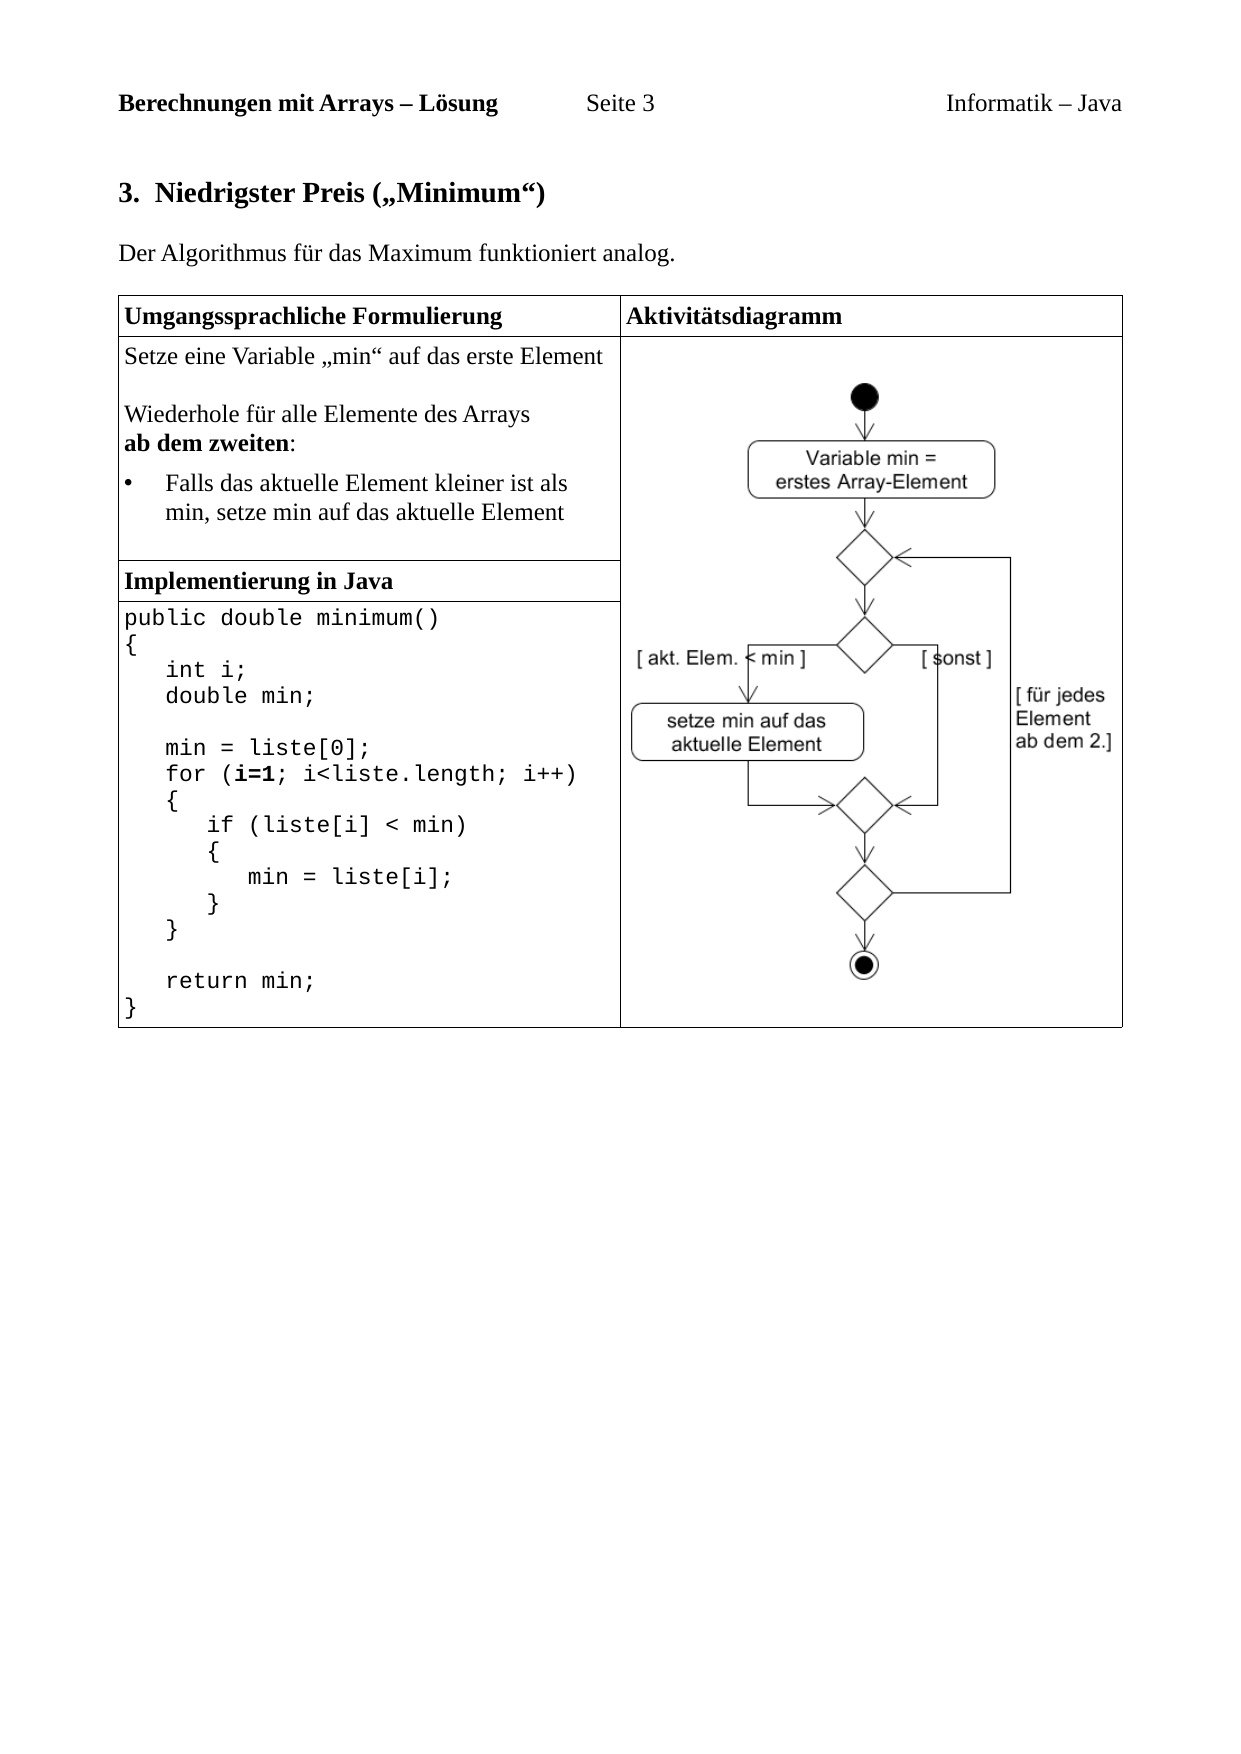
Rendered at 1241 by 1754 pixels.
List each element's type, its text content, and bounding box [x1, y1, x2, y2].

table_cell Setze eine Variable „min“ auf das erste Element Wiederhole für alle Elemente des Arrays ab dem zweiten: Falls das aktuelle Element kleiner ist als min, setze min auf das aktuelle Element [119, 337, 620, 560]
table_header Aktivitätsdiagramm [621, 296, 1122, 336]
table_cell Implementierung in Java [119, 561, 620, 601]
picture [630, 382, 1112, 981]
table_cell public double minimum() { int i; double min; min = liste[0]; for (i=1; i<liste.length; i++) { if (liste[i] < min) { min = liste[i]; } } return min; } [119, 602, 620, 1027]
text Der Algorithmus für das Maximum funktioniert analog. [118, 238, 1122, 267]
text 3. Niedrigster Preis („Minimum“) [118, 176, 1122, 209]
table_cell [621, 337, 1122, 1027]
table_header Umgangssprachliche Formulierung [119, 296, 620, 336]
